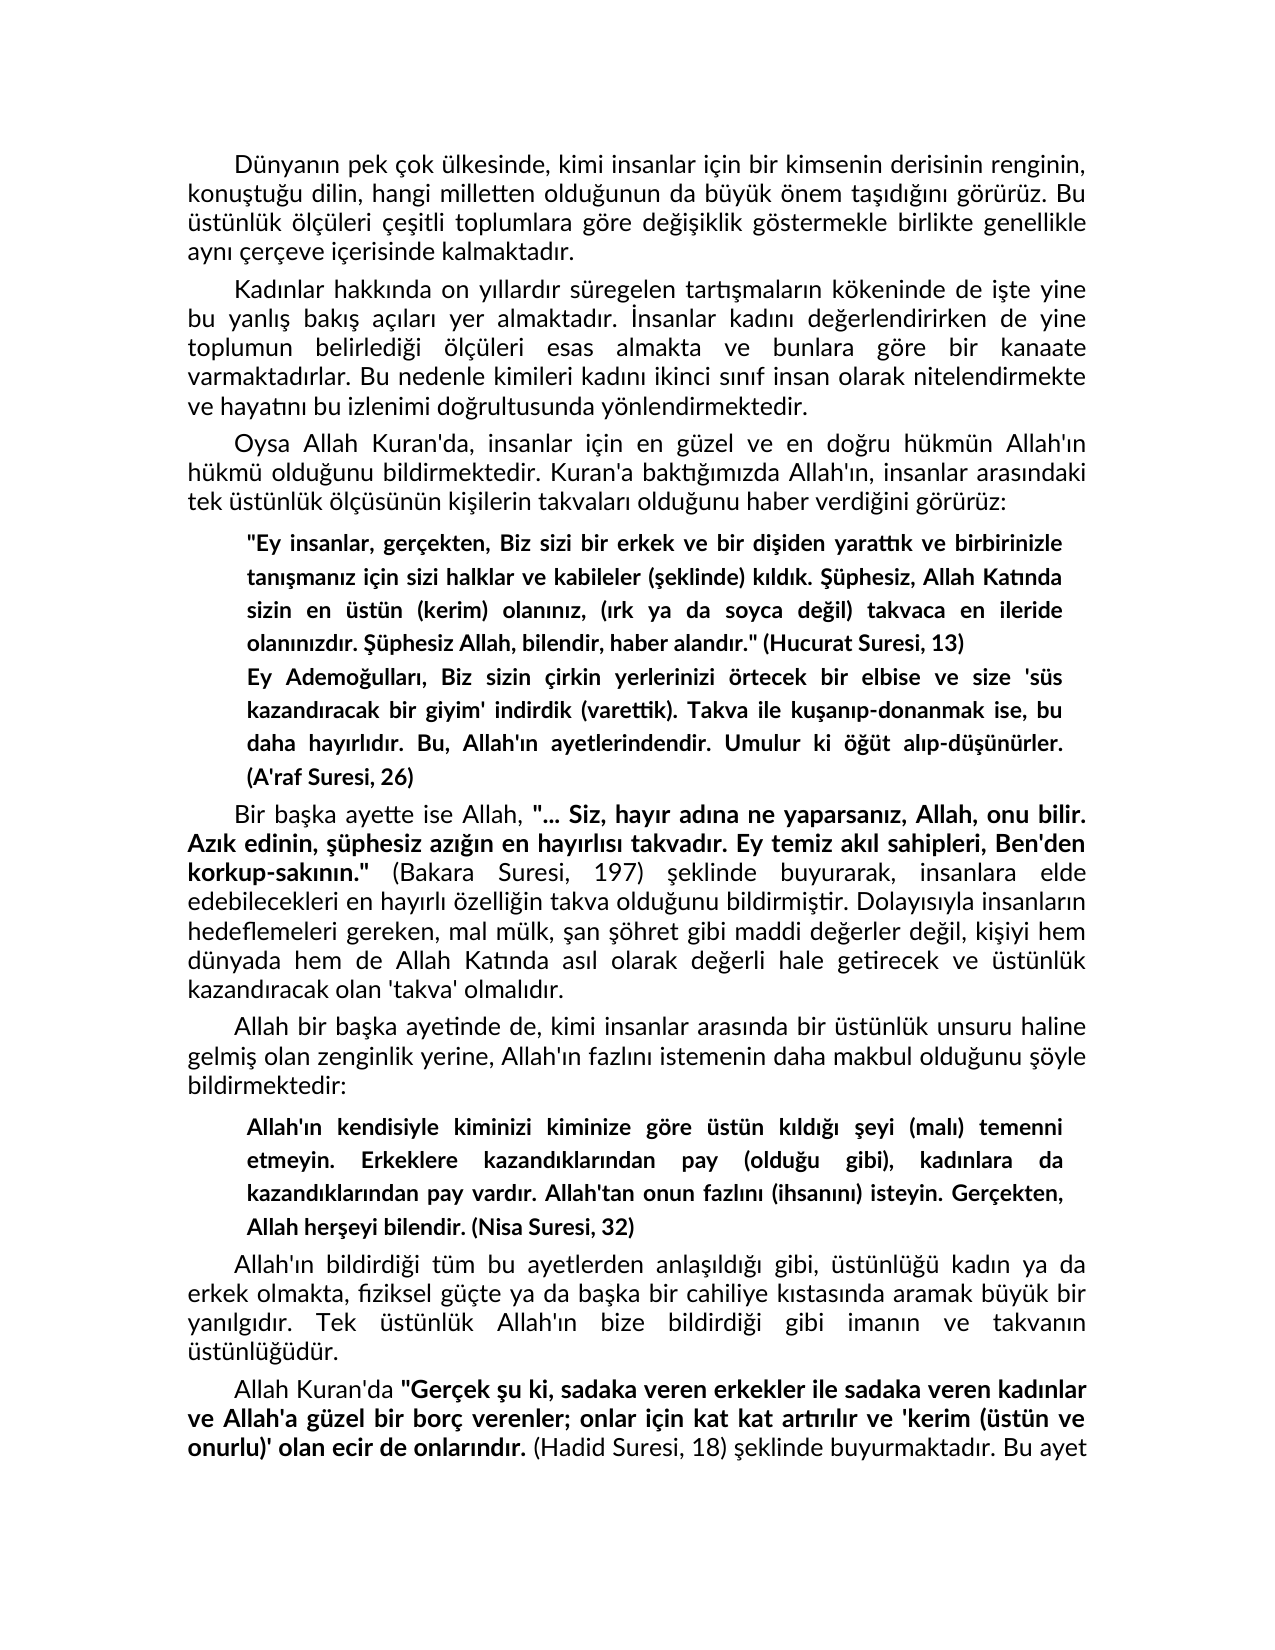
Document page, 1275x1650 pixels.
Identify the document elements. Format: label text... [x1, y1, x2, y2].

text Oysa Allah Kuran'da, insanlar için en güzel ve en doğru hükmün Allah'ın hükmü olduğunu bildirmektedir. Kuran'a baktığımızda Allah'ın, insanlar arasındaki tek üstünlük ölçüsünün kişilerin takvaları olduğunu haber verdiğini görürüz: [187, 429, 1087, 517]
text Allah bir başka ayetinde de, kimi insanlar arasında bir üstünlük unsuru haline gelmiş olan zenginlik yerine, Allah'ın fazlını istemenin daha makbul olduğunu şöyle bildirmektedir: [187, 1012, 1087, 1100]
text Allah'ın kendisiyle kiminizi kiminize göre üstün kıldığı şeyi (malı) temenni etmeyin. Erkeklere kazandıklarından pay (olduğu gibi), kadınlara da kazandıklarından pay vardır. Allah'tan onun fazlını (ihsanını) isteyin. Gerçekten, Allah herşeyi bilendir. (Nisa Suresi, 32) [247, 1108, 1064, 1242]
text Ey Ademoğulları, Biz sizin çirkin yerlerinizi örtecek bir elbise ve size 'süs kazandıracak bir giyim' indirdik (varettik). Takva ile kuşanıp-donanmak ise, bu daha hayırlıdır. Bu, Allah'ın ayetlerindendir. Umulur ki öğüt alıp-düşünürler. (A'raf Suresi, 26) [247, 658, 1064, 792]
text "Ey insanlar, gerçekten, Biz sizi bir erkek ve bir dişiden yarattık ve birbirinizle tanışmanız için sizi halklar ve kabileler (şeklinde) kıldık. Şüphesiz, Allah Katında sizin en üstün (kerim) olanınız, (ırk ya da soyca değil) takvaca en ileride olanınızdır. Şüphesiz Allah, bilendir, haber alandır." (Hucurat Suresi, 13) [247, 525, 1064, 658]
text Dünyanın pek çok ülkesinde, kimi insanlar için bir kimsenin derisinin renginin, konuştuğu dilin, hangi milletten olduğunun da büyük önem taşıdığını görürüz. Bu üstünlük ölçüleri çeşitli toplumlara göre değişiklik göstermekle birlikte genellikle aynı çerçeve içerisinde kalmaktadır. [187, 150, 1087, 267]
text Bir başka ayette ise Allah, "... Siz, hayır adına ne yaparsanız, Allah, onu bilir. Azık edinin, şüphesiz azığın en hayırlısı takvadır. Ey temiz akıl sahipleri, Ben'den korkup-sakının." (Bakara Suresi, 197) şeklinde buyurarak, insanlara elde edebilecekleri en hayırlı özelliğin takva olduğunu bildirmiştir. Dolayısıyla insanların hedeflemeleri gereken, mal mülk, şan şöhret gibi maddi değerler değil, kişiyi hem dünyada hem de Allah Katında asıl olarak değerli hale getirecek ve üstünlük kazandıracak olan 'takva' olmalıdır. [187, 800, 1087, 1004]
text Kadınlar hakkında on yıllardır süregelen tartışmaların kökeninde de işte yine bu yanlış bakış açıları yer almaktadır. İnsanlar kadını değerlendirirken de yine toplumun belirlediği ölçüleri esas almakta ve bunlara göre bir kanaate varmaktadırlar. Bu nedenle kimileri kadını ikinci sınıf insan olarak nitelendirmekte ve hayatını bu izlenimi doğrultusunda yönlendirmektedir. [187, 275, 1087, 421]
text Allah Kuran'da "Gerçek şu ki, sadaka veren erkekler ile sadaka veren kadınlar ve Allah'a güzel bir borç verenler; onlar için kat kat artırılır ve 'kerim (üstün ve onurlu)' olan ecir de onlarındır. (Hadid Suresi, 18) şeklinde buyurmaktadır. Bu ayet [187, 1375, 1087, 1462]
text Allah'ın bildirdiği tüm bu ayetlerden anlaşıldığı gibi, üstünlüğü kadın ya da erkek olmakta, fiziksel güçte ya da başka bir cahiliye kıstasında aramak büyük bir yanılgıdır. Tek üstünlük Allah'ın bize bildirdiği gibi imanın ve takvanın üstünlüğüdür. [187, 1250, 1087, 1367]
